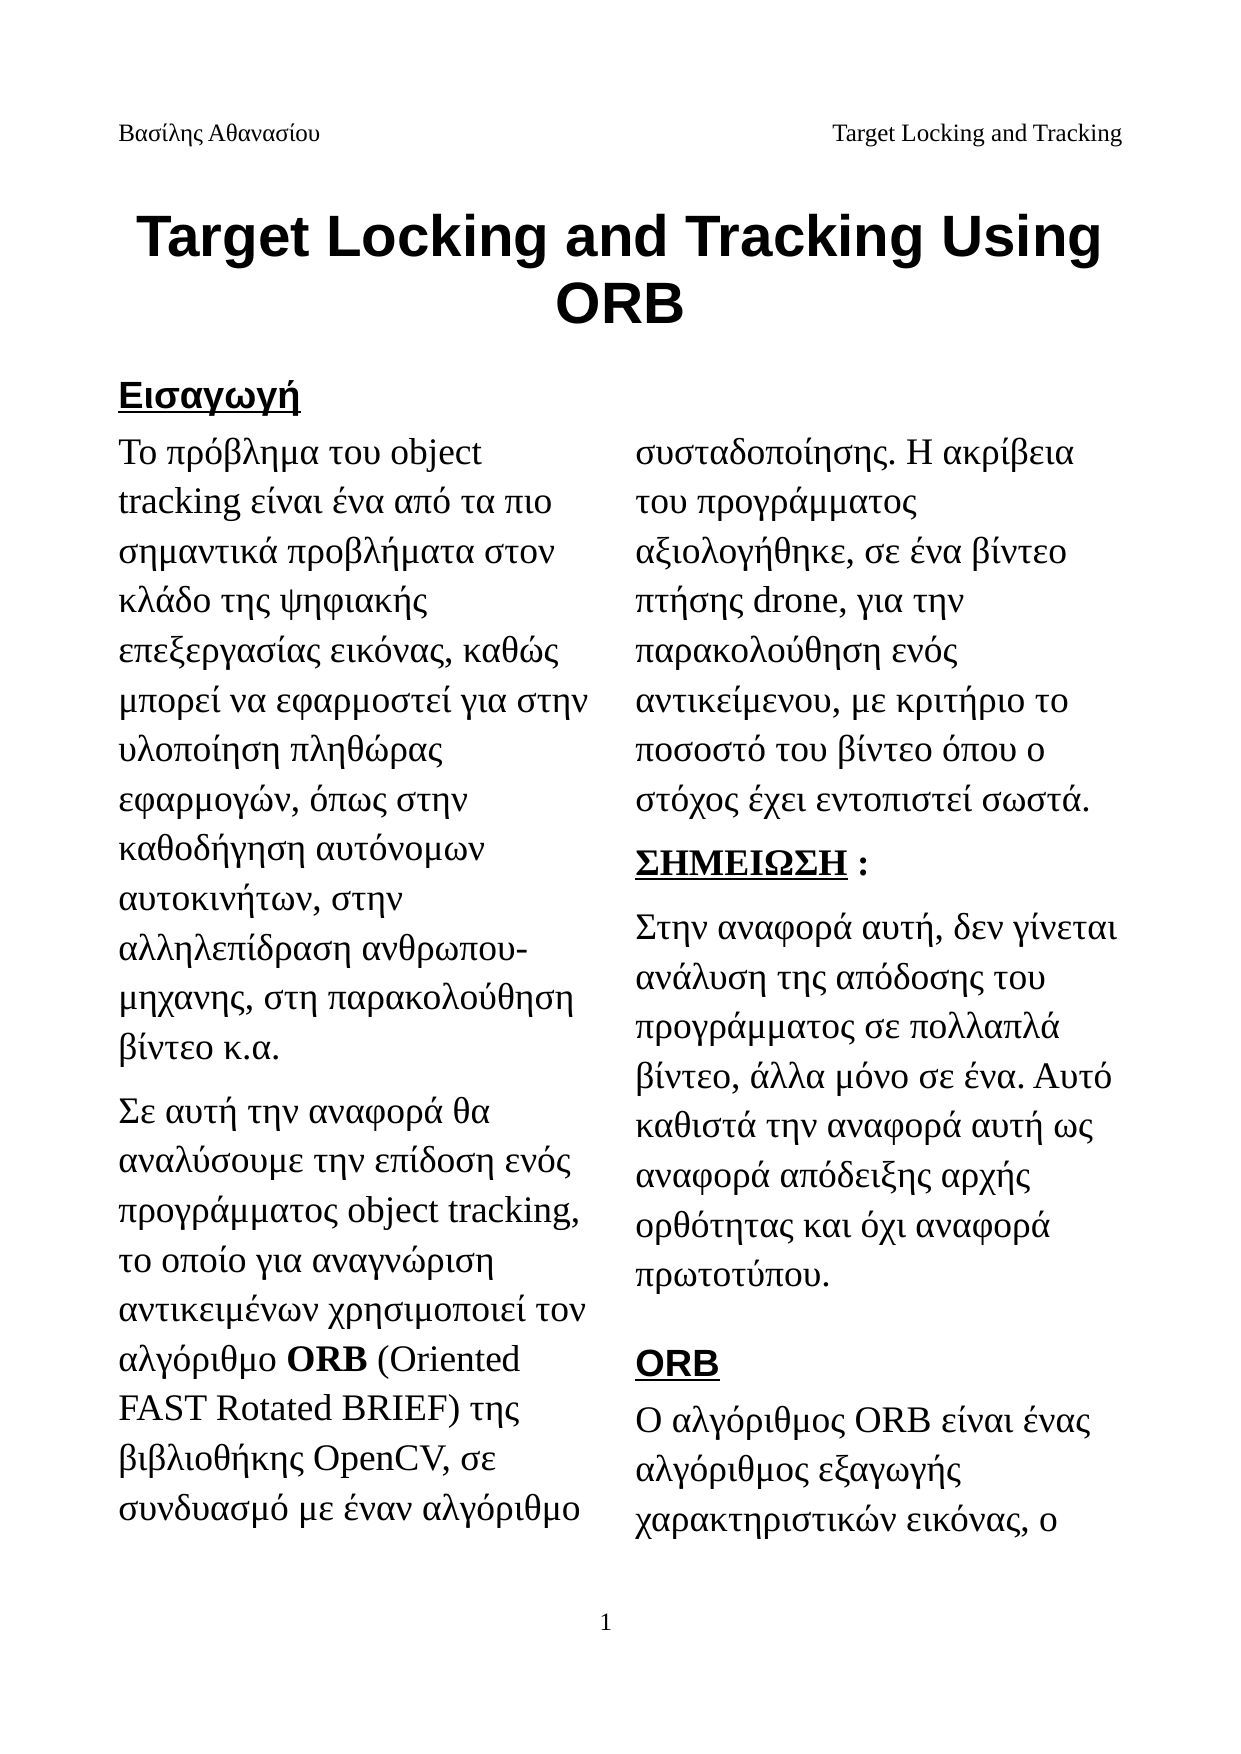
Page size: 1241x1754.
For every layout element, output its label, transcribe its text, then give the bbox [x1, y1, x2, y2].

text συσταδοποίησης. Η ακρίβεια του προγράμματος αξιολογήθηκε, σε ένα βίντεο πτήσης drone, για την παρακολούθηση ενός αντικείμενου, με κριτήριο το ποσοστό του βίντεο όπου ο στόχος έχει εντοπιστεί σωστά. [635, 429, 1122, 819]
text Το πρόβλημα του object tracking είναι ένα από τα πιο σημαντικά προβλήματα στον κλάδο της ψηφιακής επεξεργασίας εικόνας, καθώς μπορεί να εφαρμοστεί για στην υλοποίηση πληθώρας εφαρμογών, όπως στην καθοδήγηση αυτόνομων αυτοκινήτων, στην αλληλεπίδραση ανθρωπου-μηχανης, στη παρακολούθηση βίντεο κ.α. [118, 429, 605, 1067]
text ΣΗΜΕΙΩΣΗ : [635, 840, 1122, 883]
text Σε αυτή την αναφορά θα αναλύσουμε την επίδοση ενός προγράμματος object tracking, το οποίο για αναγνώριση αντικειμένων χρησιμοποιεί τον αλγόριθμο ORB (Oriented FAST Rotated BRIEF) της βιβλιοθήκης OpenCV, σε συνδυασμό με έναν αλγόριθμο [118, 1088, 605, 1528]
title Target Locking and Tracking Using ORB [118, 201, 1122, 336]
subtitle ORB [635, 1341, 1122, 1384]
text Ο αλγόριθμος ORB είναι ένας αλγόριθμος εξαγωγής χαρακτηριστικών εικόνας, ο [635, 1397, 1122, 1539]
subtitle Εισαγωγή [118, 373, 1122, 417]
text Στην αναφορά αυτή, δεν γίνεται ανάλυση της απόδοσης του προγράμματος σε πολλαπλά βίντεο, άλλα μόνο σε ένα. Αυτό καθιστά την αναφορά αυτή ως αναφορά απόδειξης αρχής ορθότητας και όχι αναφορά πρωτοτύπου. [635, 904, 1122, 1295]
